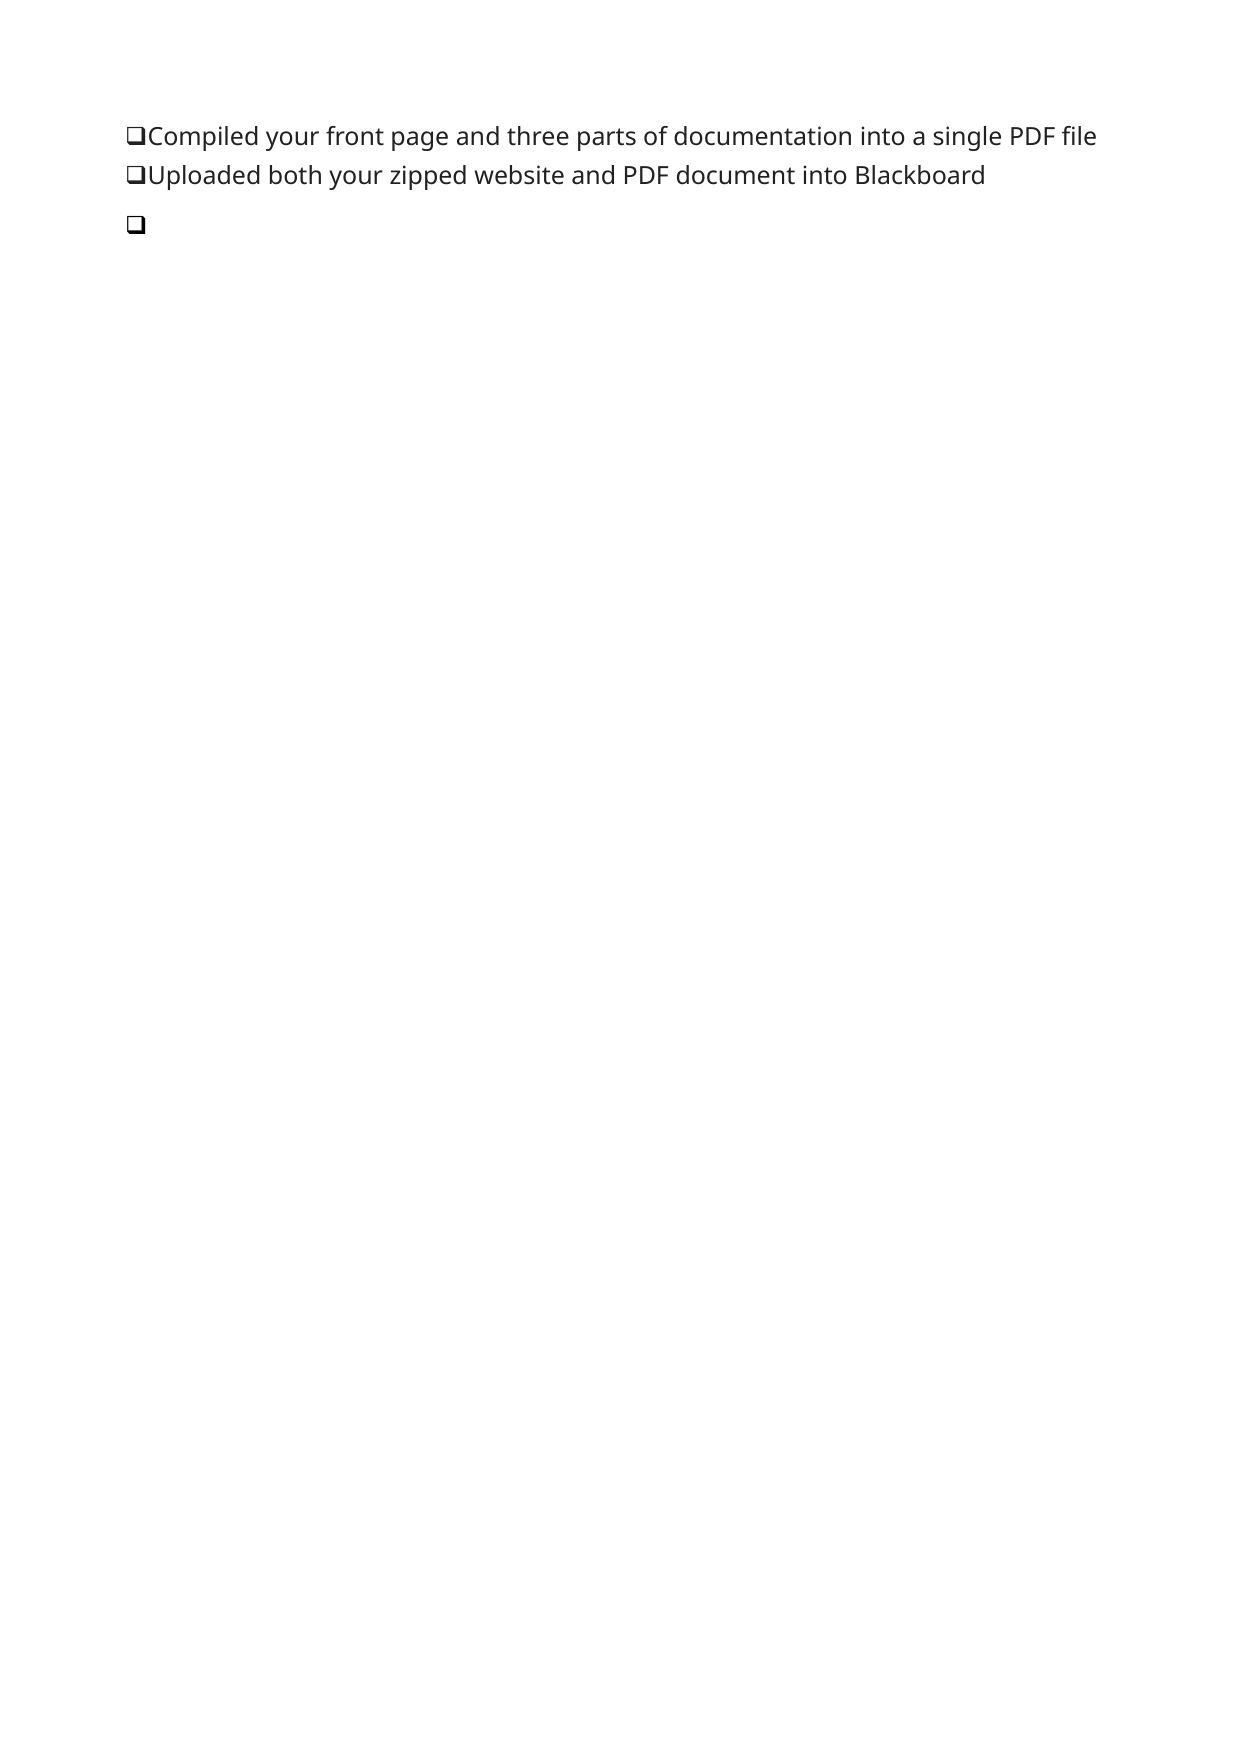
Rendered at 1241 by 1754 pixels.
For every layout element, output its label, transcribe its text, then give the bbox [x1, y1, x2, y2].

list Uploaded both your zipped website and PDF document into Blackboard [125, 157, 1123, 191]
list Compiled your front page and three parts of documentation into a single PDF file [125, 118, 1123, 152]
